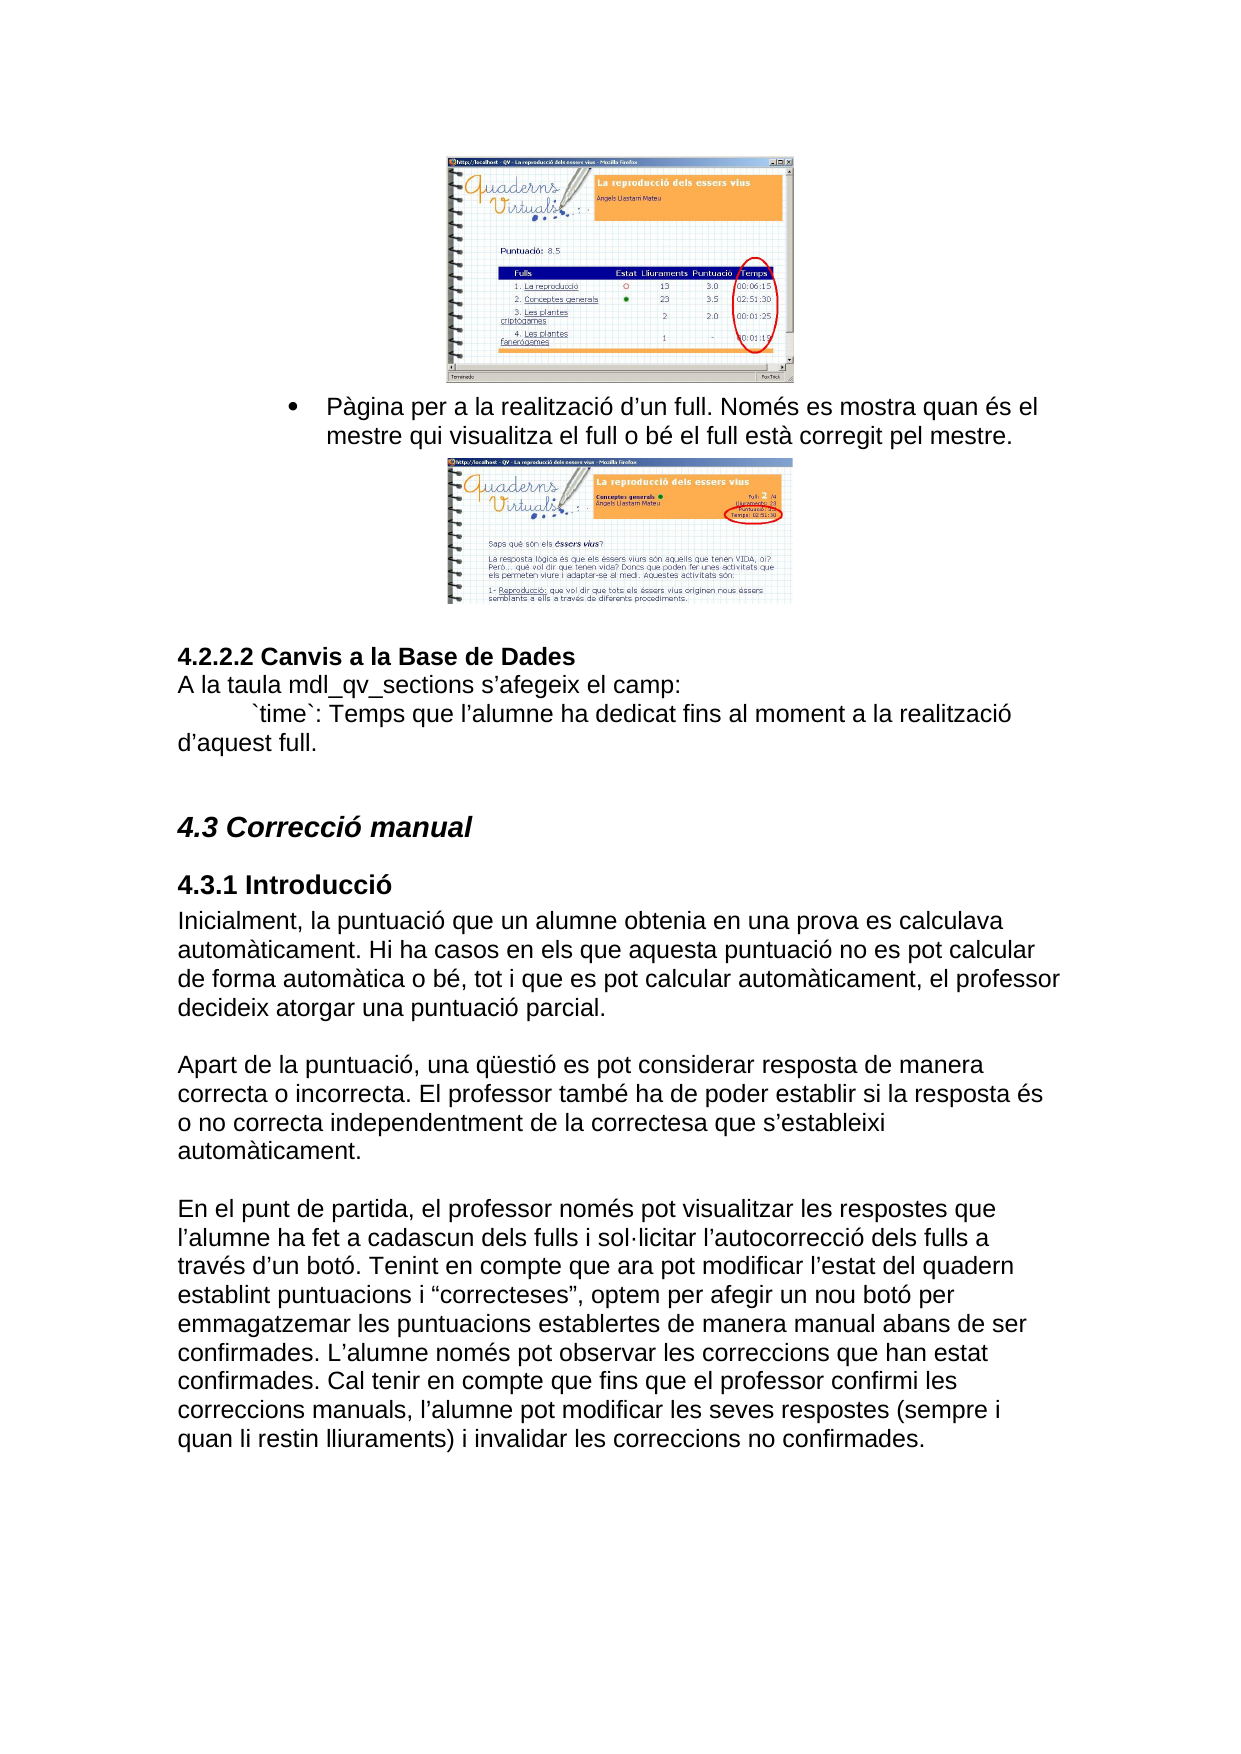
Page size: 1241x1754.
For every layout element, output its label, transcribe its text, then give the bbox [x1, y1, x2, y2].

subtitle 4.3.1 Introducció [177, 869, 1063, 900]
picture [446, 156, 794, 383]
text A la taula mdl_qv_sections s’afegeix el camp: [177, 670, 1063, 699]
list Pàgina per a la realització d’un full. Només es mostra quan és el mestre qui visualitza el full o bé el full està corregit pel mestre. [288, 392, 1063, 450]
text Apart de la puntuació, una qüestió es pot considerar resposta de manera correcta o incorrecta. El professor també ha de poder establir si la resposta és o no correcta independentment de la correctesa que s’estableixi automàticament. [177, 1050, 1063, 1165]
text `time`: Temps que l’alumne ha dedicat fins al moment a la realització d’aquest full. [177, 699, 1063, 756]
text 4.2.2.2 Canvis a la Base de Dades [177, 641, 1063, 670]
picture [447, 458, 793, 604]
subtitle 4.3 Correcció manual [177, 810, 1063, 844]
text En el punt de partida, el professor només pot visualitzar les respostes que l’alumne ha fet a cadascun dels fulls i sol·licitar l’autocorrecció dels fulls a través d’un botó. Tenint en compte que ara pot modificar l’estat del quadern establint puntuacions i “correcteses”, optem per afegir un nou botó per emmagatzemar les puntuacions establertes de manera manual abans de ser confirmades. L’alumne només pot observar les correccions que han estat confirmades. Cal tenir en compte que fins que el professor confirmi les correccions manuals, l’alumne pot modificar les seves respostes (sempre i quan li restin lliuraments) i invalidar les correccions no confirmades. [177, 1194, 1063, 1452]
text Inicialment, la puntuació que un alumne obtenia en una prova es calculava automàticament. Hi ha casos en els que aquesta puntuació no es pot calcular de forma automàtica o bé, tot i que es pot calcular automàticament, el professor decideix atorgar una puntuació parcial. [177, 906, 1063, 1021]
